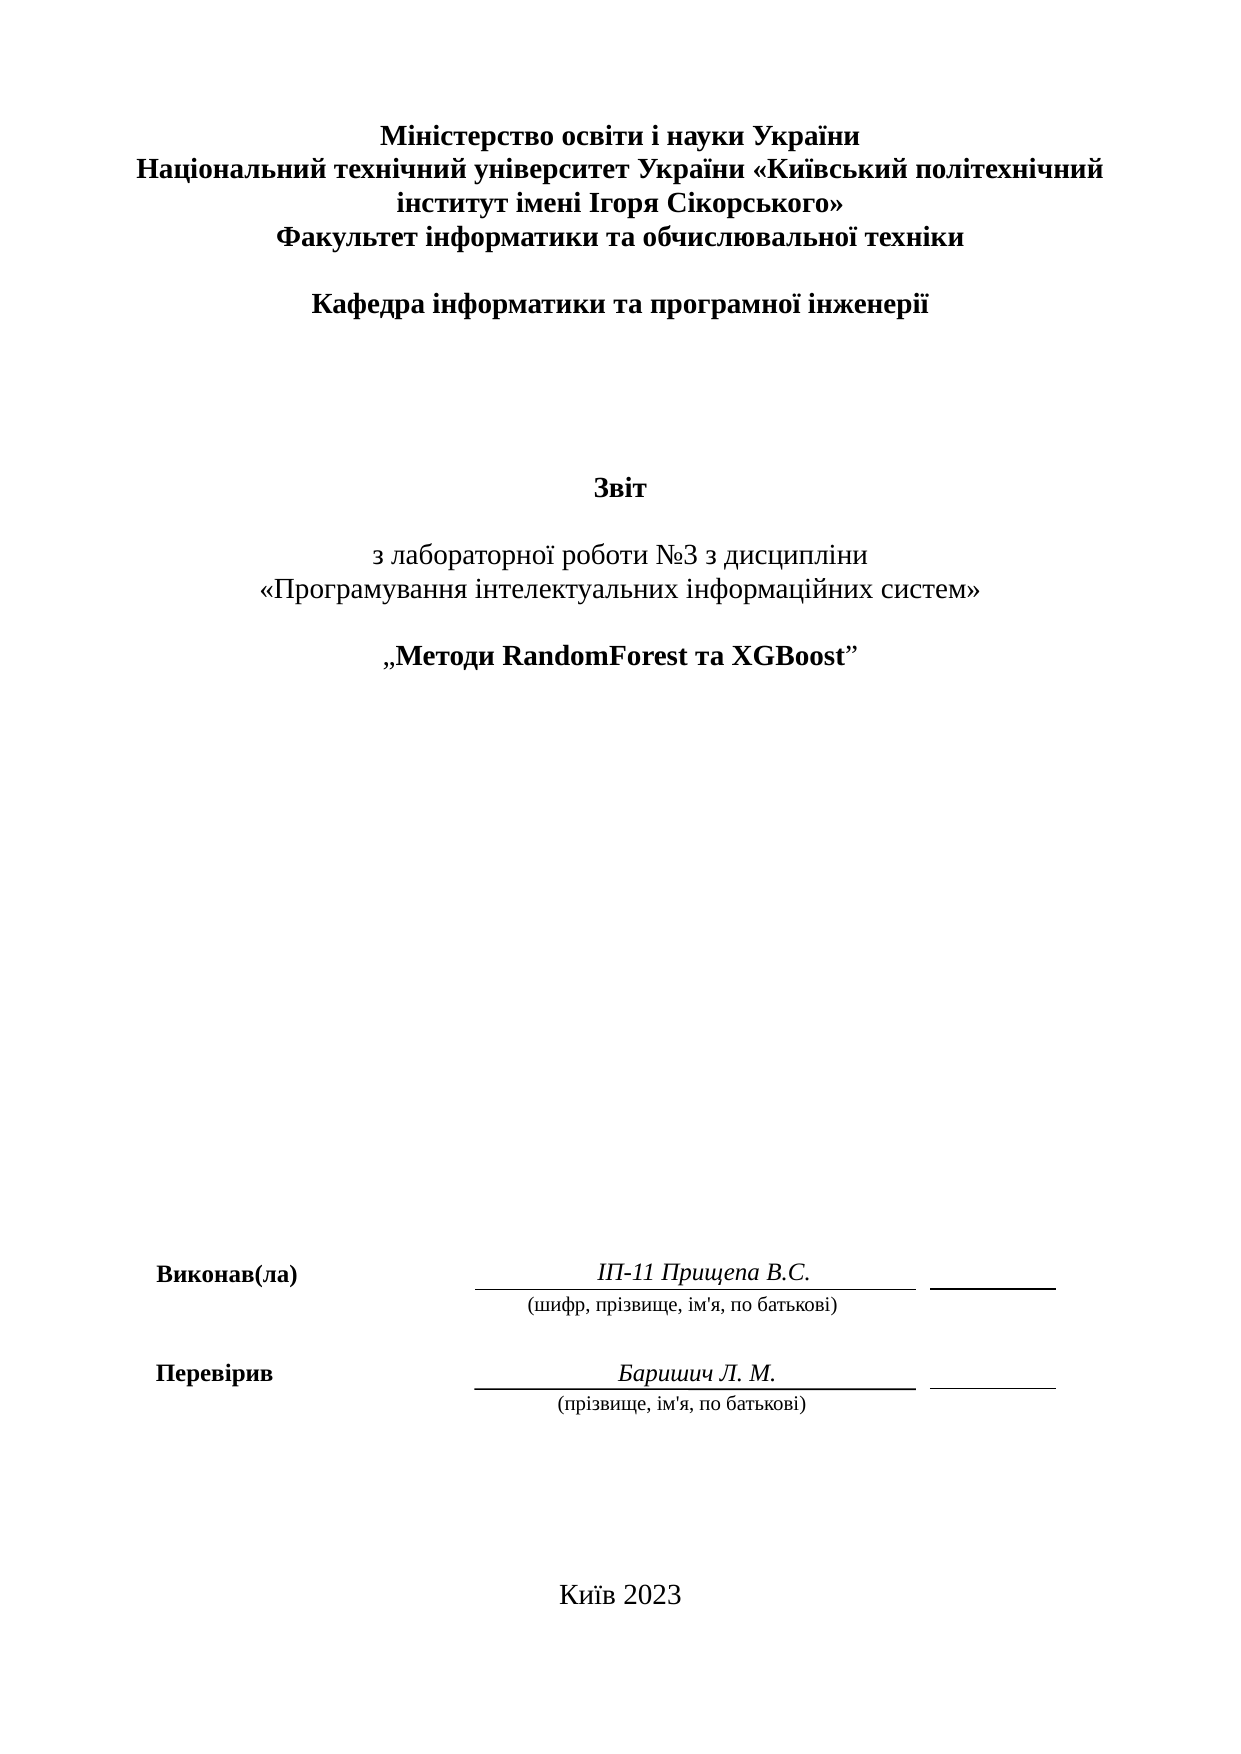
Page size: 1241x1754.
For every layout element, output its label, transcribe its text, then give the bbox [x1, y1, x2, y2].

text Національний технічний університет України «Київський політехнічний інститут імені Ігоря Сікорського» [118, 152, 1122, 219]
text „Методи RandomForest та XGBoost” [118, 638, 1122, 672]
text Перевірив [156, 1358, 456, 1387]
text ІП-11 Прищепа В.С. [385, 1257, 1022, 1286]
text (шифр, прізвище, ім'я, по батькові) [494, 1291, 871, 1316]
text Баришич Л. М. [479, 1358, 915, 1387]
text Київ 2023 [118, 1577, 1122, 1611]
text «Програмування інтелектуальних інформаційних систем» [118, 571, 1122, 604]
text Кафедра інформатики та програмної інженерії [118, 286, 1122, 319]
text Звіт [118, 470, 1122, 504]
text (прізвище, ім'я, по батькові) [493, 1391, 870, 1415]
text з лабораторної роботи №3 з дисципліни [118, 537, 1122, 571]
text Виконав(ла) [156, 1259, 456, 1288]
text Міністерство освіти і науки України [118, 118, 1122, 152]
text Факультет інформатики та обчислювальної техніки [118, 219, 1122, 252]
